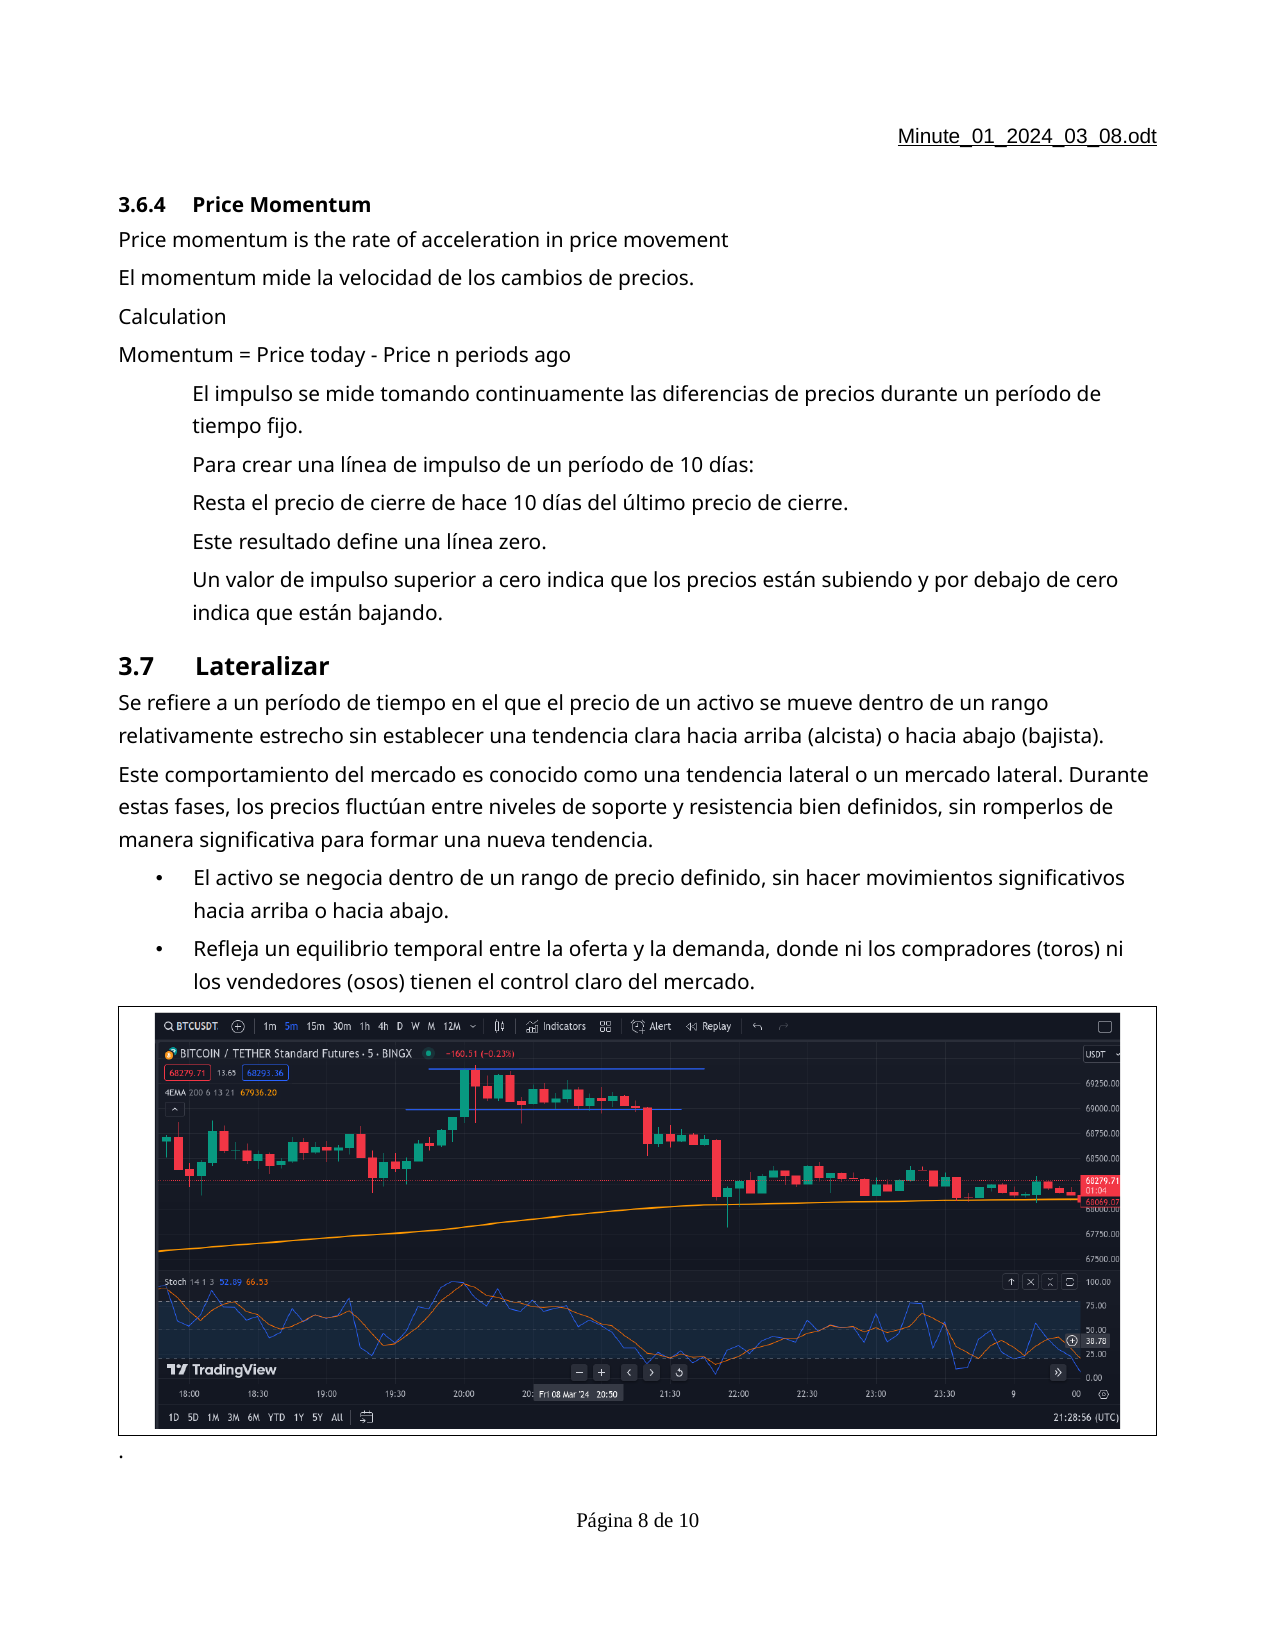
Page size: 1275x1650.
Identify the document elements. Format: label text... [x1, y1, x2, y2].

text Para crear una línea de impulso de un período de 10 días: [192, 450, 1157, 478]
list Refleja un equilibrio temporal entre la oferta y la demanda, donde ni los compradores (toros) ni los vendedores (osos) tienen el control claro del mercado. [156, 934, 1157, 996]
text Price momentum is the rate of acceleration in price movement [118, 225, 1157, 253]
table_header [119, 1007, 1156, 1435]
picture [154, 1012, 1121, 1429]
text Se refiere a un período de tiempo en el que el precio de un activo se mueve dentro de un rango relativamente estrecho sin establecer una tendencia clara hacia arriba (alcista) o hacia abajo (bajista). [118, 688, 1157, 749]
text El momentum mide la velocidad de los cambios de precios. [118, 263, 1157, 292]
list El activo se negocia dentro de un rango de precio definido, sin hacer movimientos significativos hacia arriba o hacia abajo. [156, 863, 1157, 924]
text Calculation [118, 302, 1157, 330]
text . [118, 1436, 1157, 1464]
text El impulso se mide tomando continuamente las diferencias de precios durante un período de tiempo fijo. [192, 379, 1157, 440]
text Este resultado define una línea zero. [192, 527, 1157, 556]
subtitle Lateralizar [118, 648, 1157, 683]
subtitle Price Momentum [118, 190, 1157, 219]
text Un valor de impulso superior a cero indica que los precios están subiendo y por debajo de cero indica que están bajando. [192, 566, 1157, 627]
text Momentum = Price today - Price n periods ago [118, 340, 1157, 369]
text Resta el precio de cierre de hace 10 días del último precio de cierre. [192, 488, 1157, 517]
text Este comportamiento del mercado es conocido como una tendencia lateral o un mercado lateral. Durante estas fases, los precios fluctúan entre niveles de soporte y resistencia bien definidos, sin romperlos de manera significativa para formar una nueva tendencia. [118, 760, 1157, 853]
